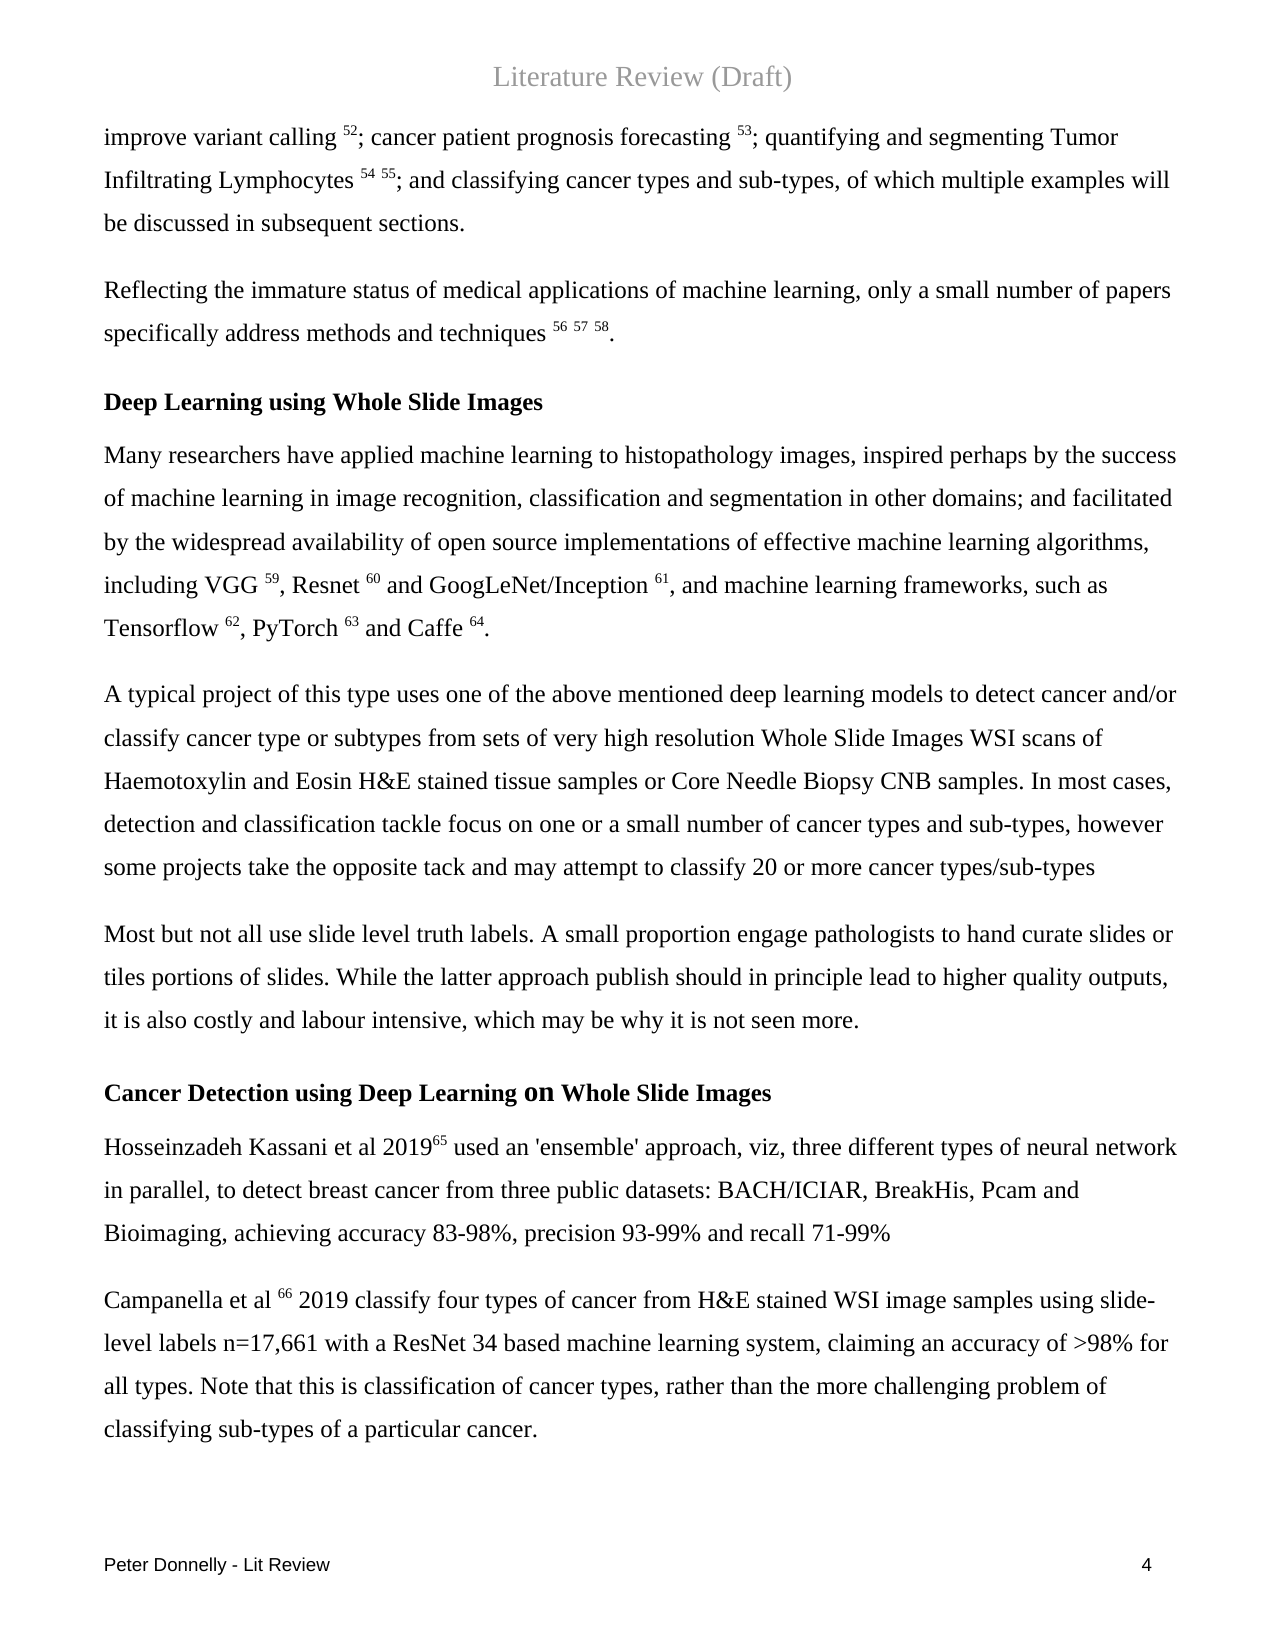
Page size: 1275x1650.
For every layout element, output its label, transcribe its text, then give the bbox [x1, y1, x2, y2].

text Hosseinzadeh Kassani et al 2019 used an 'ensemble' approach, viz, three different types of neural network in parallel, to detect breast cancer from three public datasets: BACH/ICIAR, BreakHis, Pcam and Bioimaging, achieving accuracy 83-98%, precision 93-99% and recall 71-99% [103, 1132, 1181, 1247]
text During the past five years in particular, researchers have applied Deep Learning in a variety of novel ways to multiple cancer artifacts including Whole Slide Images and all kinds of omics data, with diverse objectives and varying degrees of success . These objectives include, but are not limited to: prediction of cancer driver genes ; identifying cancer associated signalling pathways ref; predicting gene expression levels from histopathology images , recapitulating cell morphology from gene expression data , improve variant calling ; cancer patient prognosis forecasting ; quantifying and segmenting Tumor Infiltrating Lymphocytes ; and classifying cancer types and sub-types, of which multiple examples will be discussed in subsequent sections. [103, 122, 1181, 237]
text Many researchers have applied machine learning to histopathology images, inspired perhaps by the success of machine learning in image recognition, classification and segmentation in other domains; and facilitated by the widespread availability of open source implementations of effective machine learning algorithms, including VGG , Resnet and GoogLeNet/Inception , and machine learning frameworks, such as Tensorflow , PyTorch and Caffe . [103, 440, 1181, 642]
text Most but not all use slide level truth labels. A small proportion engage pathologists to hand curate slides or tiles portions of slides. While the latter approach publish should in principle lead to higher quality outputs, it is also costly and labour intensive, which may be why it is not seen more. [103, 919, 1181, 1034]
subtitle Cancer Detection using Deep Learning on Whole Slide Images [103, 1074, 1181, 1108]
subtitle Deep Learning using Whole Slide Images [103, 387, 1181, 416]
text Campanella et al 2019 classify four types of cancer from H&E stained WSI image samples using slide-level labels n=17,661 with a ResNet 34 based machine learning system, claiming an accuracy of >98% for all types. Note that this is classification of cancer types, rather than the more challenging problem of classifying sub-types of a particular cancer. [103, 1285, 1181, 1443]
text Reflecting the immature status of medical applications of machine learning, only a small number of papers specifically address methods and techniques . [103, 275, 1181, 347]
text A typical project of this type uses one of the above mentioned deep learning models to detect cancer and/or classify cancer type or subtypes from sets of very high resolution Whole Slide Images WSI scans of Haemotoxylin and Eosin H&E stained tissue samples or Core Needle Biopsy CNB samples. In most cases, detection and classification tackle focus on one or a small number of cancer types and sub-types, however some projects take the opposite tack and may attempt to classify 20 or more cancer types/sub-types [103, 679, 1181, 881]
